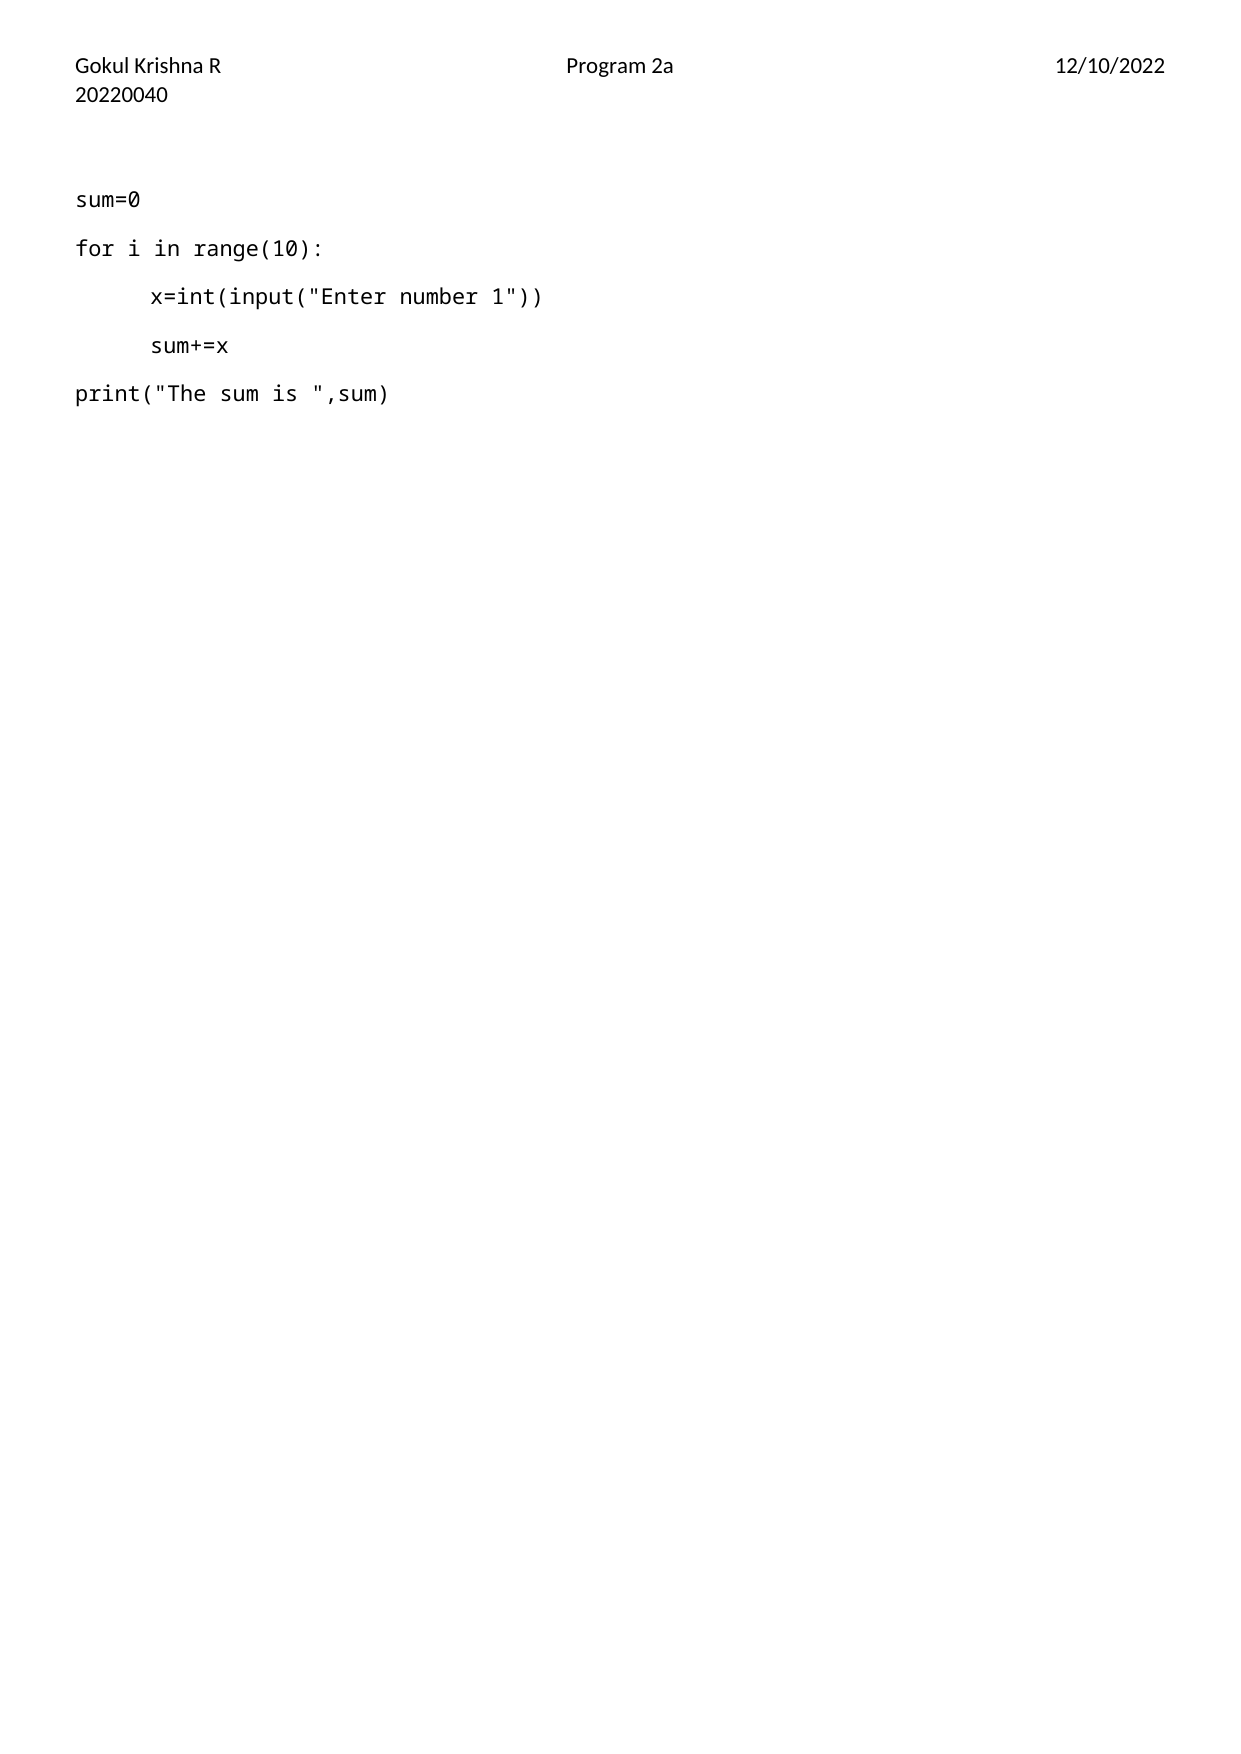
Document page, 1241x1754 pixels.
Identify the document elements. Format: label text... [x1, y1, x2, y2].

text sum=0 [75, 184, 1165, 214]
text sum+=x [75, 330, 1165, 360]
text x=int(input("Enter number 1")) [75, 281, 1165, 311]
text for i in range(10): [75, 233, 1165, 263]
text print("The sum is ",sum) [75, 378, 1165, 408]
